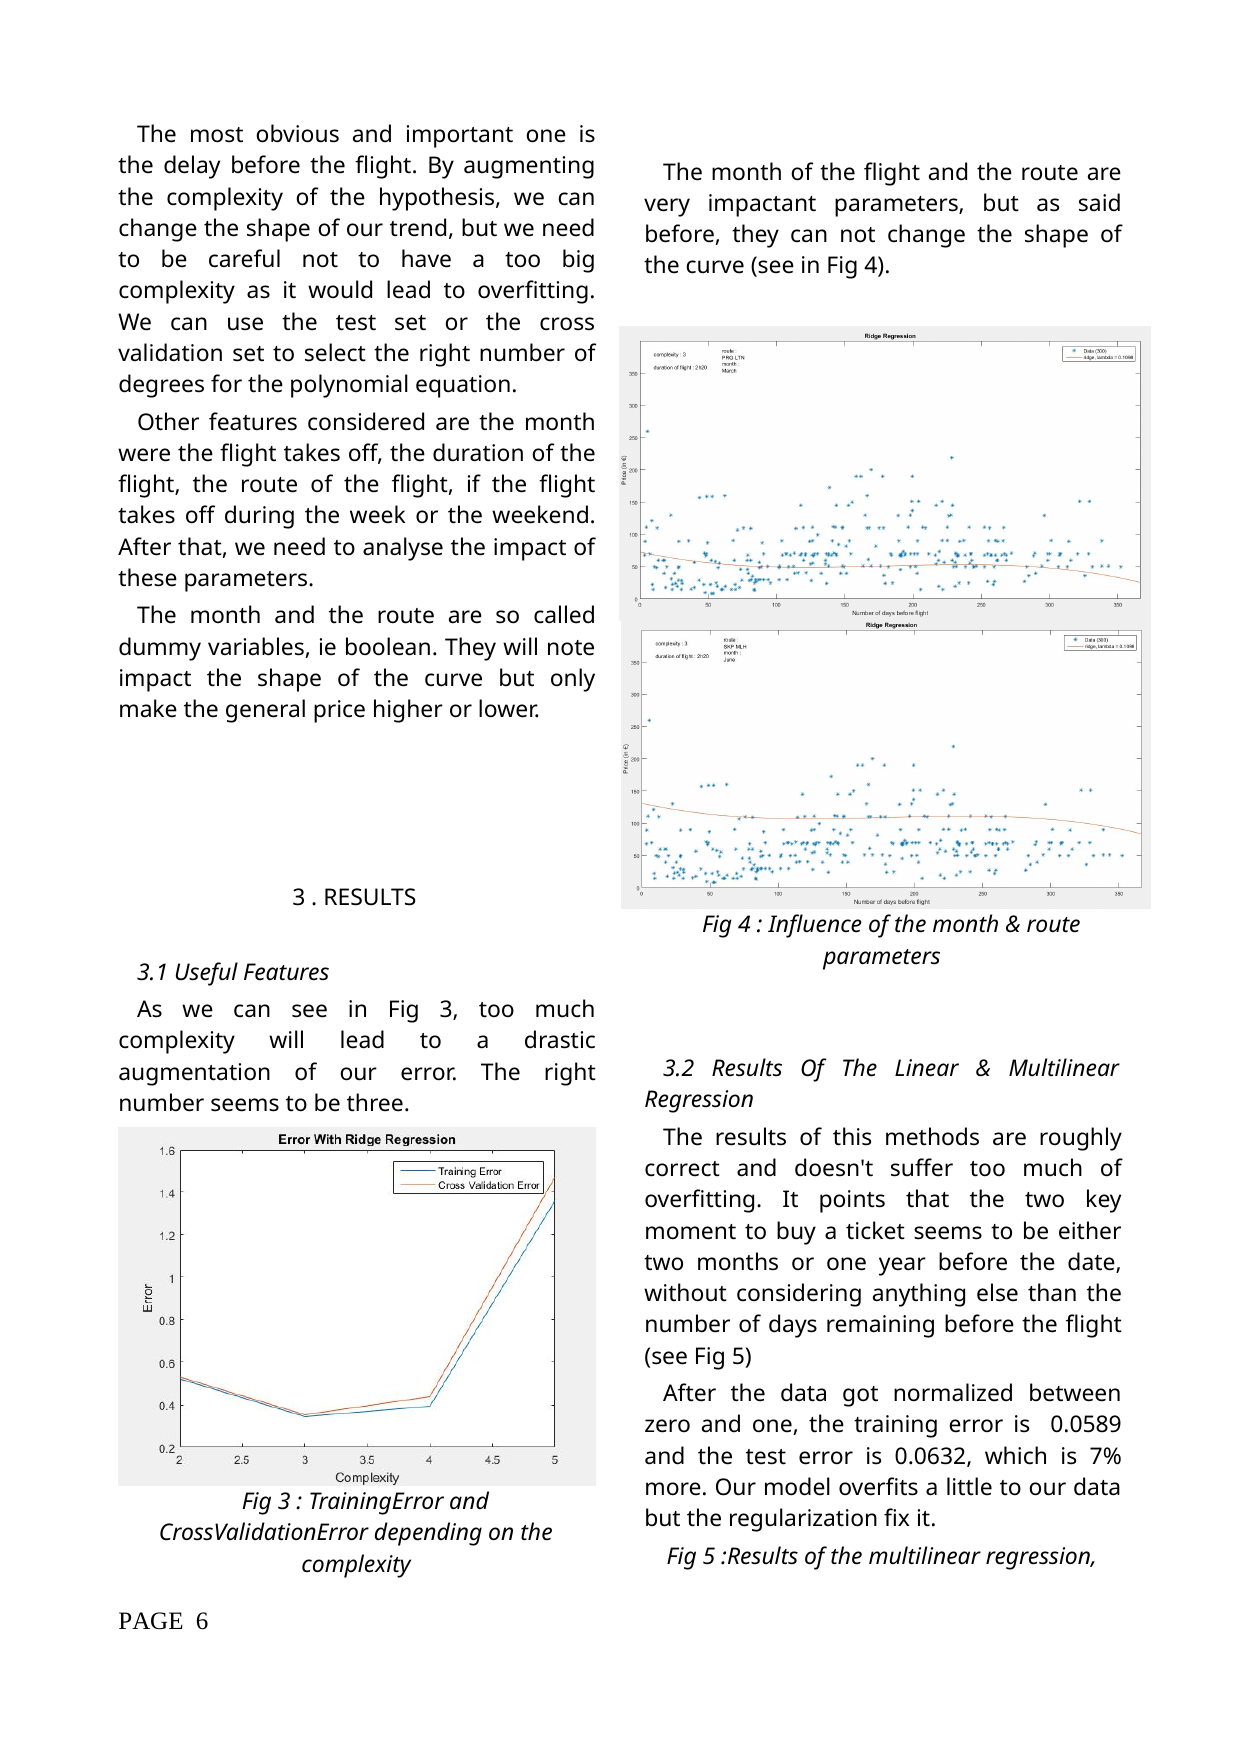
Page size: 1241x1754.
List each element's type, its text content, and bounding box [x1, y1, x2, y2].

text The most obvious and important one is the delay before the flight. By augmenting the complexity of the hypothesis, we can change the shape of our trend, but we need to be careful not to have a too big complexity as it would lead to overfitting. We can use the test set or the cross validation set to select the right number of degrees for the polynomial equation. [118, 118, 596, 399]
text Fig 4 : Influence of the month & route parameters [644, 909, 1122, 971]
picture [618, 326, 1152, 909]
text After the data got normalized between zero and one, the training error is 0.0589 and the test error is 0.0632, which is 7% more. Our model overfits a little to our data but the regularization fix it. [644, 1377, 1122, 1533]
text The month of the flight and the route are very impactant parameters, but as said before, they can not change the shape of the curve (see in Fig 4). [644, 156, 1122, 281]
text Other features considered are the month were the flight takes off, the duration of the flight, the route of the flight, if the flight takes off during the week or the weekend. After that, we need to analyse the impact of these parameters. [118, 406, 596, 593]
text The month and the route are so called dummy variables, ie boolean. They will note impact the shape of the curve but only make the general price higher or lower. [118, 599, 596, 724]
text 3.1 Useful Features [118, 956, 596, 987]
text 3.2 Results Of The Linear & Multilinear Regression [644, 1052, 1122, 1115]
picture [118, 1127, 597, 1486]
text Fig 3 : TrainingError and CrossValidationError depending on the complexity [118, 1486, 596, 1579]
text 3 . RESULTS [118, 881, 596, 912]
text As we can see in Fig 3, too much complexity will lead to a drastic augmentation of our error. The right number seems to be three. [118, 993, 596, 1118]
text The results of this methods are roughly correct and doesn't suffer too much of overfitting. It points that the two key moment to buy a ticket seems to be either two months or one year before the date, without considering anything else than the number of days remaining before the flight (see Fig 5) [644, 1121, 1122, 1371]
text Fig 5 :Results of the multilinear regression, [644, 1540, 1122, 1571]
